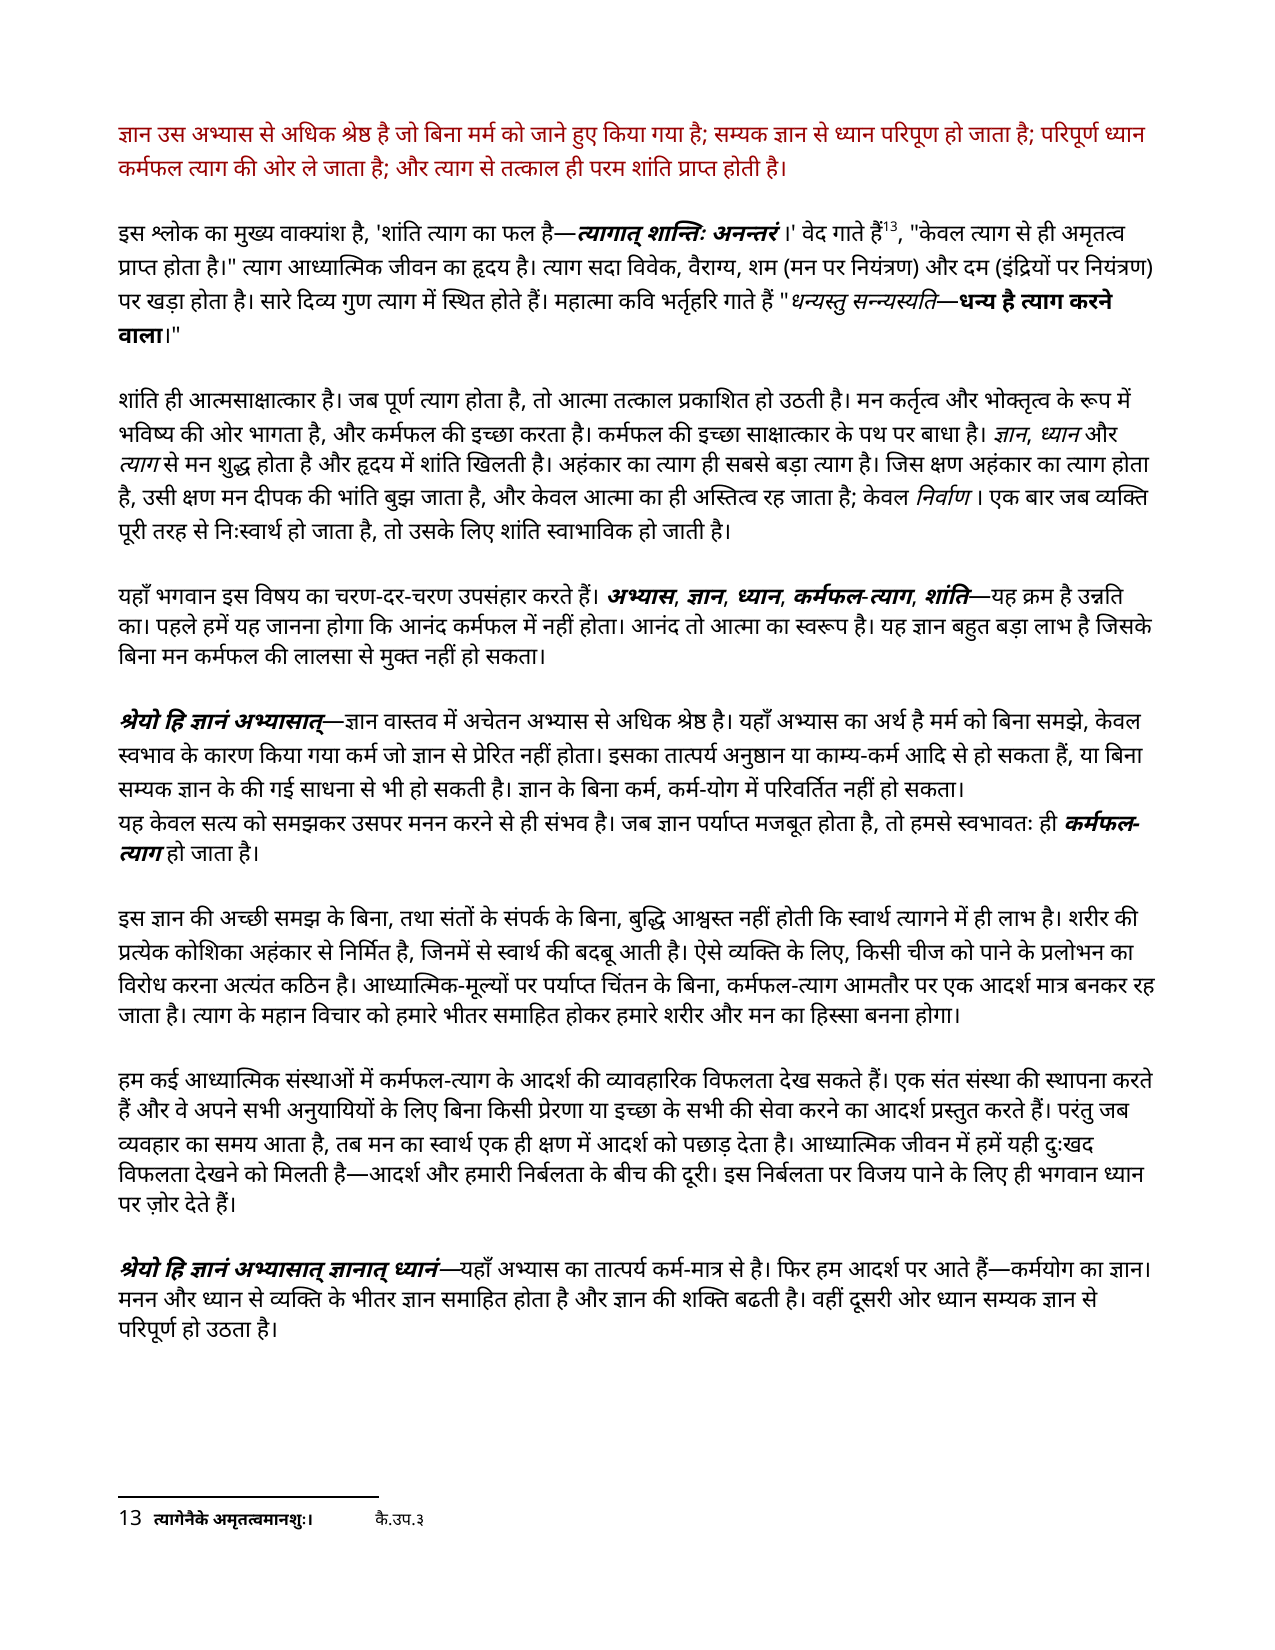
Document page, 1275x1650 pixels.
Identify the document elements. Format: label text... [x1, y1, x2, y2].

text यह केवल सत्य को समझकर उसपर मनन करने से ही संभव है। जब ज्ञान पर्याप्त मजबूत होता है, तो हमसे स्वभावतः ही कर्मफल-त्याग हो जाता है। [118, 807, 1157, 871]
text इस ज्ञान की अच्छी समझ के बिना, तथा संतों के संपर्क के बिना, बुद्धि आश्वस्त नहीं होती कि स्वार्थ त्यागने में ही लाभ है। शरीर की प्रत्येक कोशिका अहंकार से निर्मित है, जिनमें से स्वार्थ की बदबू आती है। ऐसे व्यक्ति के लिए, किसी चीज को पाने के प्रलोभन का विरोध करना अत्यंत कठिन है। आध्यात्मिक-मूल्यों पर पर्याप्त चिंतन के बिना, कर्मफल-त्याग आमतौर पर एक आदर्श मात्र बनकर रह जाता है। त्याग के महान विचार को हमारे भीतर समाहित होकर हमारे शरीर और मन का हिस्सा बनना होगा। [118, 902, 1157, 1033]
text यहाँ भगवान इस विषय का चरण-दर-चरण उपसंहार करते हैं। अभ्यास, ज्ञान, ध्यान, कर्मफल-त्याग, शांति—यह क्रम है उन्नति का। पहले हमें यह जानना होगा कि आनंद कर्मफल में नहीं होता। आनंद तो आत्मा का स्वरूप है। यह ज्ञान बहुत बड़ा लाभ है जिसके बिना मन कर्मफल की लालसा से मुक्त नहीं हो सकता। [118, 580, 1157, 674]
text ज्ञान उस अभ्यास से अधिक श्रेष्ठ है जो बिना मर्म को जाने हुए किया गया है; सम्यक ज्ञान से ध्यान परिपूण हो जाता है; परिपूर्ण ध्यान कर्मफल त्याग की ओर ले जाता है; और त्याग से तत्काल ही परम शांति प्राप्त होती है। [118, 118, 1157, 186]
text त्यागेनैके अमृतत्वमानशुः। कै.उप.३ [118, 1503, 1157, 1532]
text शांति ही आत्मसाक्षात्कार है। जब पूर्ण त्याग होता है, तो आत्मा तत्काल प्रकाशित हो उठती है। मन कर्तृत्व और भोक्तृत्व के रूप में भविष्य की ओर भागता है, और कर्मफल की इच्छा करता है। कर्मफल की इच्छा साक्षात्कार के पथ पर बाधा है। ज्ञान, ध्यान और त्याग से मन शुद्ध होता है और हृदय में शांति खिलती है। अहंकार का त्याग ही सबसे बड़ा त्याग है। जिस क्षण अहंकार का त्याग होता है, उसी क्षण मन दीपक की भांति बुझ जाता है, और केवल आत्मा का ही अस्तित्व रह जाता है; केवल निर्वाण । एक बार जब व्यक्ति पूरी तरह से निःस्वार्थ हो जाता है, तो उसके लिए शांति स्वाभाविक हो जाती है। [118, 384, 1157, 549]
text इस श्लोक का मुख्य वाक्यांश है, 'शांति त्याग का फल है—त्यागात् शान्तिः‌ अनन्तरं ।' वेद गाते हैं, "केवल त्याग से ही अमृतत्व प्राप्त होता है।" त्याग आध्यात्मिक जीवन का हृदय है। त्याग सदा विवेक, वैराग्य, शम (मन पर नियंत्रण) और दम (इंद्रियों पर नियंत्रण) पर खड़ा होता है। सारे दिव्य गुण त्याग में स्थित होते हैं। महात्मा कवि भर्तृहरि गाते हैं "धन्यस्तु सन्न्यस्यति—धन्य है त्याग करने वाला।" [118, 217, 1157, 352]
text श्रेयो हि ज्ञानं अभ्यासात्—ज्ञान वास्तव में अचेतन अभ्यास से अधिक श्रेष्ठ है। यहाँ अभ्यास का अर्थ है मर्म को बिना समझे, केवल स्वभाव के कारण किया गया कर्म जो ज्ञान से प्रेरित नहीं होता। इसका तात्पर्य अनुष्ठान या काम्य-कर्म आदि से हो सकता हैं, या बिना सम्यक ज्ञान के की गई साधना से भी हो सकती है। ज्ञान के बिना कर्म, कर्म-योग में परिवर्तित नहीं हो सकता। [118, 705, 1157, 807]
text श्रेयो हि ज्ञानं अभ्यासात् ज्ञानात् ध्यानं—यहाँ अभ्यास का तात्पर्य कर्म-मात्र से है। फिर हम आदर्श पर आते हैं—कर्मयोग का ज्ञान। मनन और ध्यान से व्यक्ति के भीतर ज्ञान समाहित होता है और ज्ञान की शक्ति बढती है। वहीं दूसरी ओर ध्यान सम्यक ज्ञान से परिपूर्ण हो उठता है। [118, 1253, 1157, 1347]
text हम कई आध्यात्मिक संस्थाओं में कर्मफल-त्याग के आदर्श की व्यावहारिक विफलता देख सकते हैं। एक संत संस्था की स्थापना करते हैं और वे अपने सभी अनुयायियों के लिए बिना किसी प्रेरणा या इच्छा के सभी की सेवा करने का आदर्श प्रस्तुत करते हैं। परंतु जब व्यवहार का समय आता है, तब मन का स्वार्थ एक ही क्षण में आदर्श को पछाड़ देता है। आध्यात्मिक जीवन में हमें यही दुःखद विफलता देखने को मिलती है—आदर्श और हमारी निर्बलता के बीच की दूरी। इस निर्बलता पर विजय पाने के लिए ही भगवान ध्यान पर ज़ोर देते हैं। [118, 1064, 1157, 1222]
